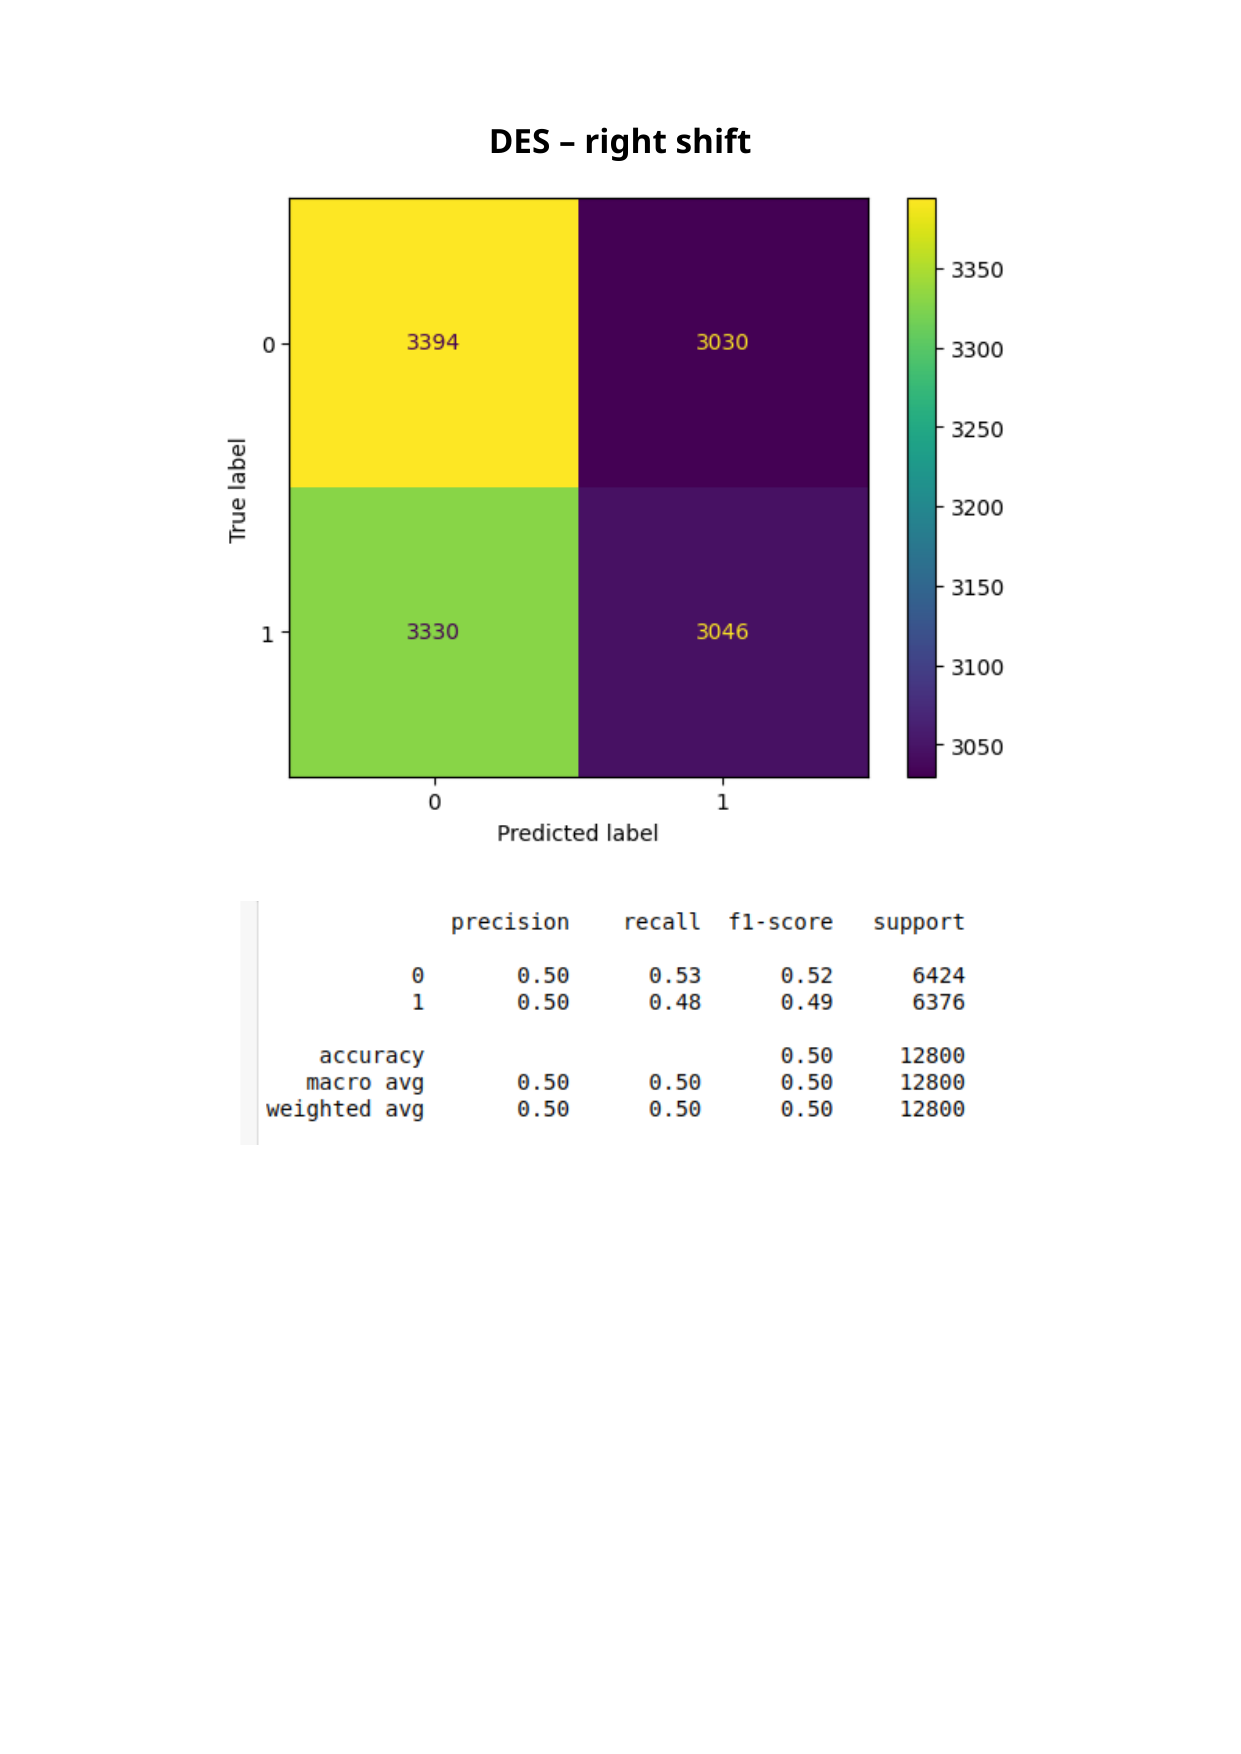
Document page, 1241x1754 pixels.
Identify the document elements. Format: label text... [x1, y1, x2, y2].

text DES – right shift [118, 118, 1122, 163]
picture [214, 184, 1020, 860]
picture [240, 901, 1019, 1145]
